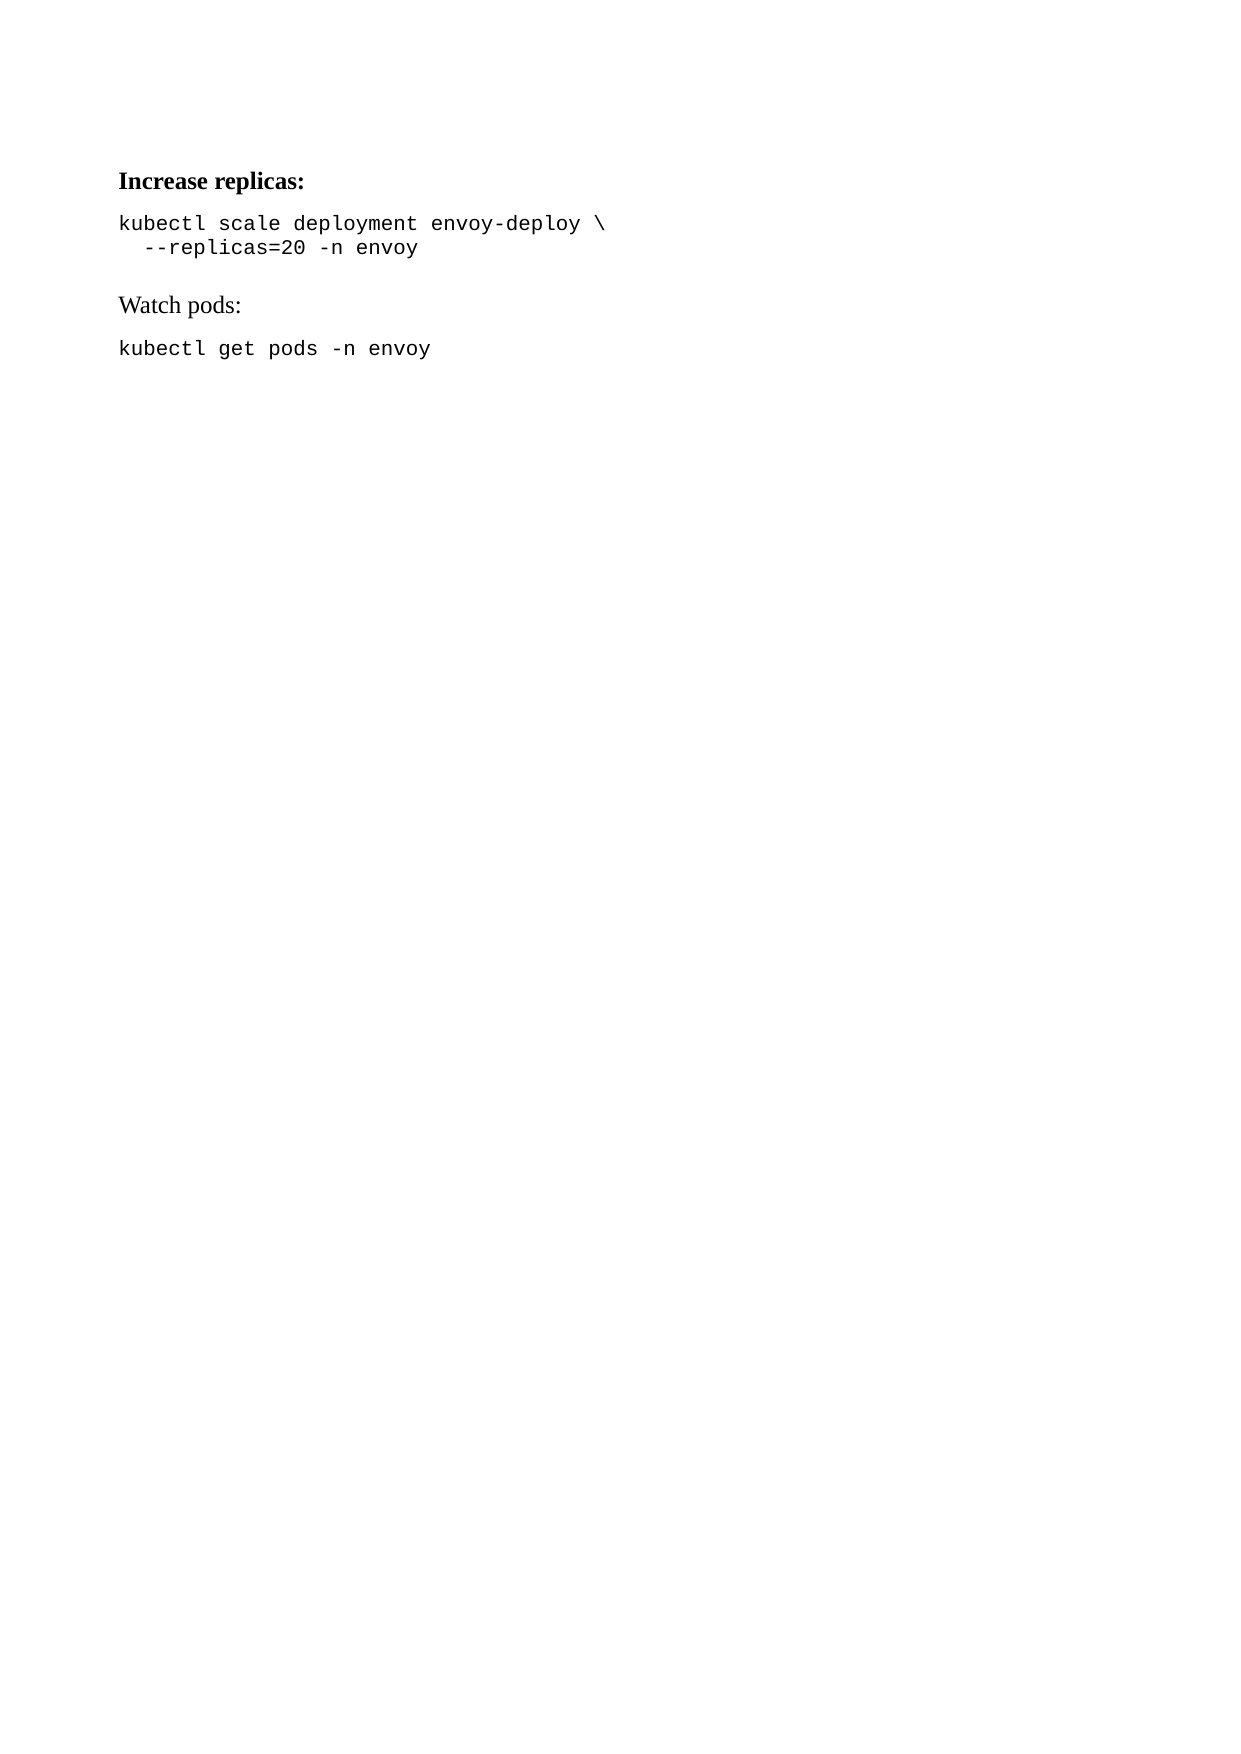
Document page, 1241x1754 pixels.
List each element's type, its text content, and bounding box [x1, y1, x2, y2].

text Watch pods: [118, 290, 1122, 319]
text --replicas=20 -n envoy [118, 237, 1122, 261]
text Increase replicas: [118, 166, 1122, 194]
text kubectl scale deployment envoy-deploy \ [118, 213, 1122, 237]
text kubectl get pods -n envoy [118, 338, 1122, 361]
